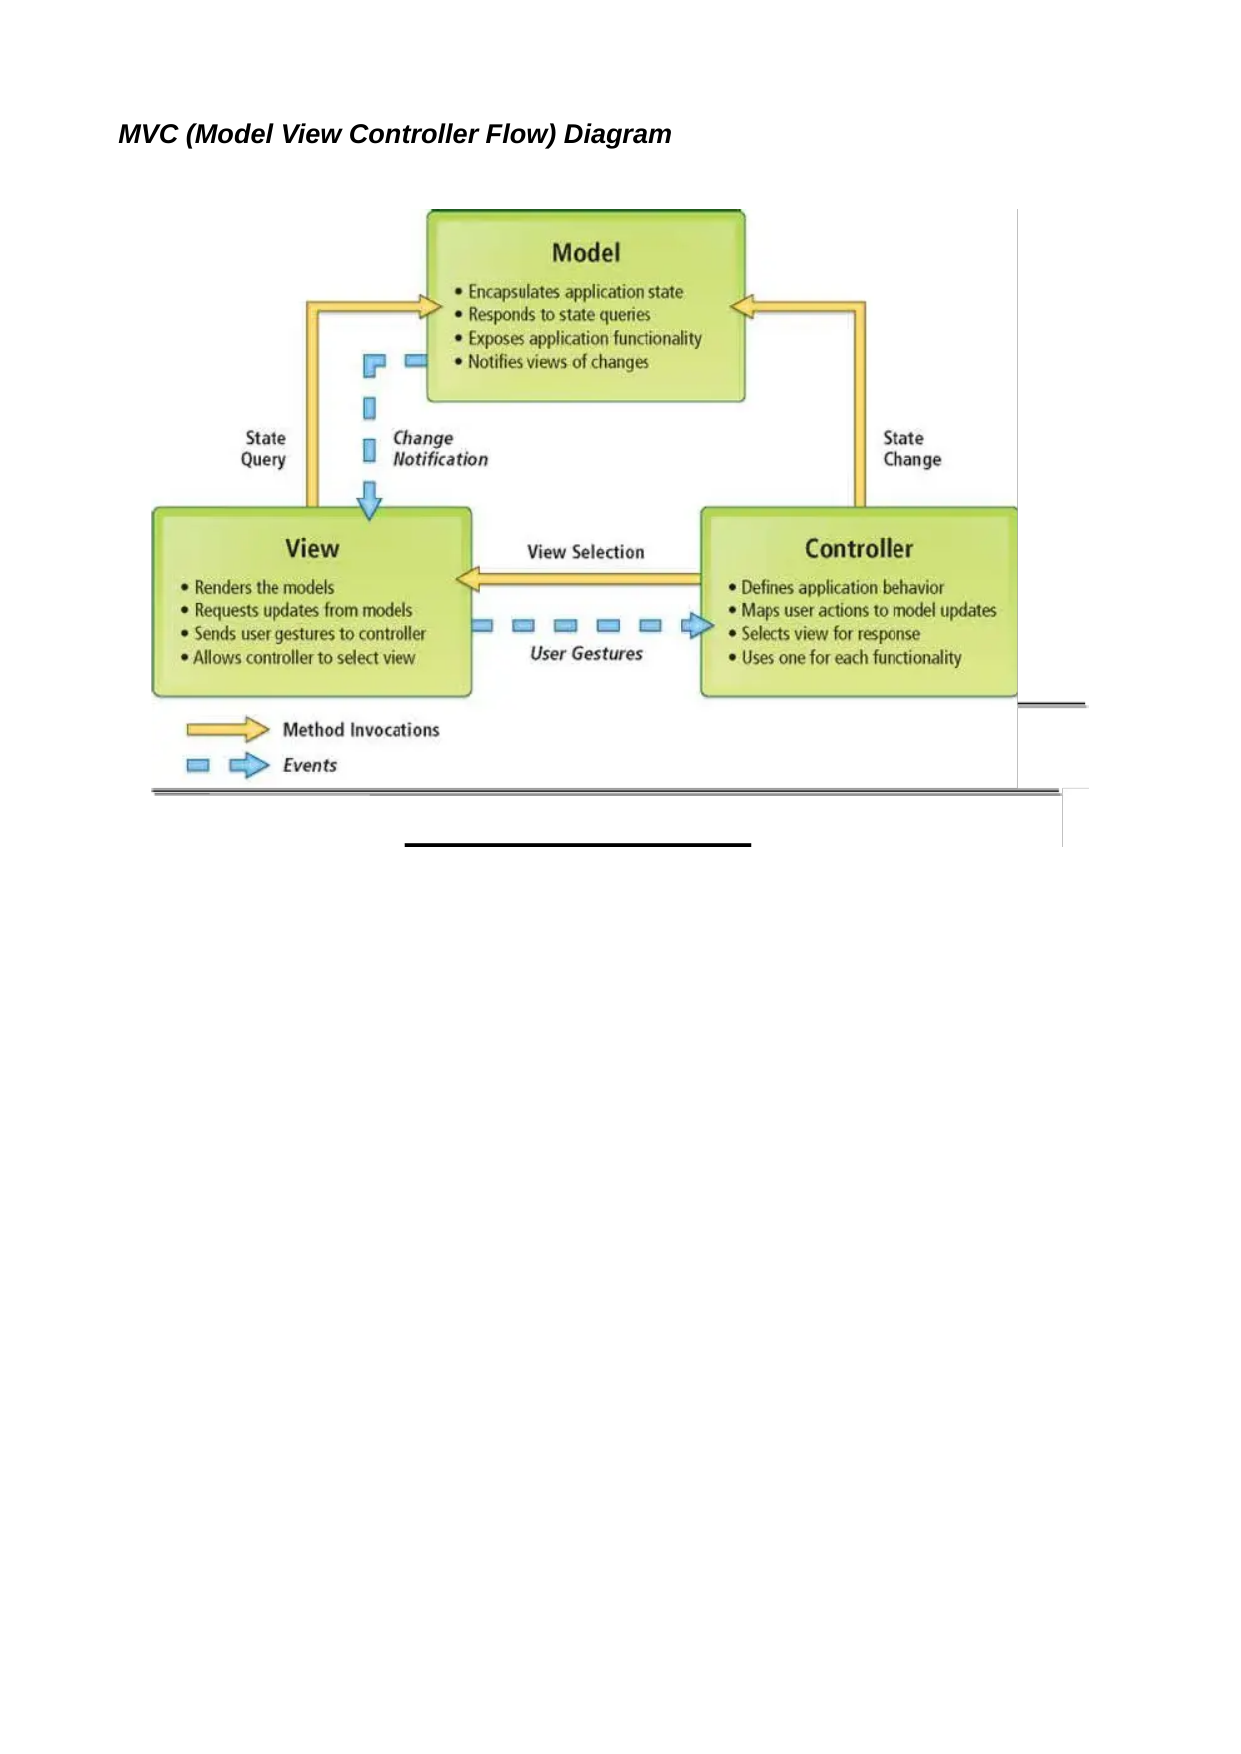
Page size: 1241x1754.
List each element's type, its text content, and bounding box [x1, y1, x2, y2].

picture [151, 209, 1089, 847]
subtitle MVC (Model View Controller Flow) Diagram [118, 118, 1122, 149]
